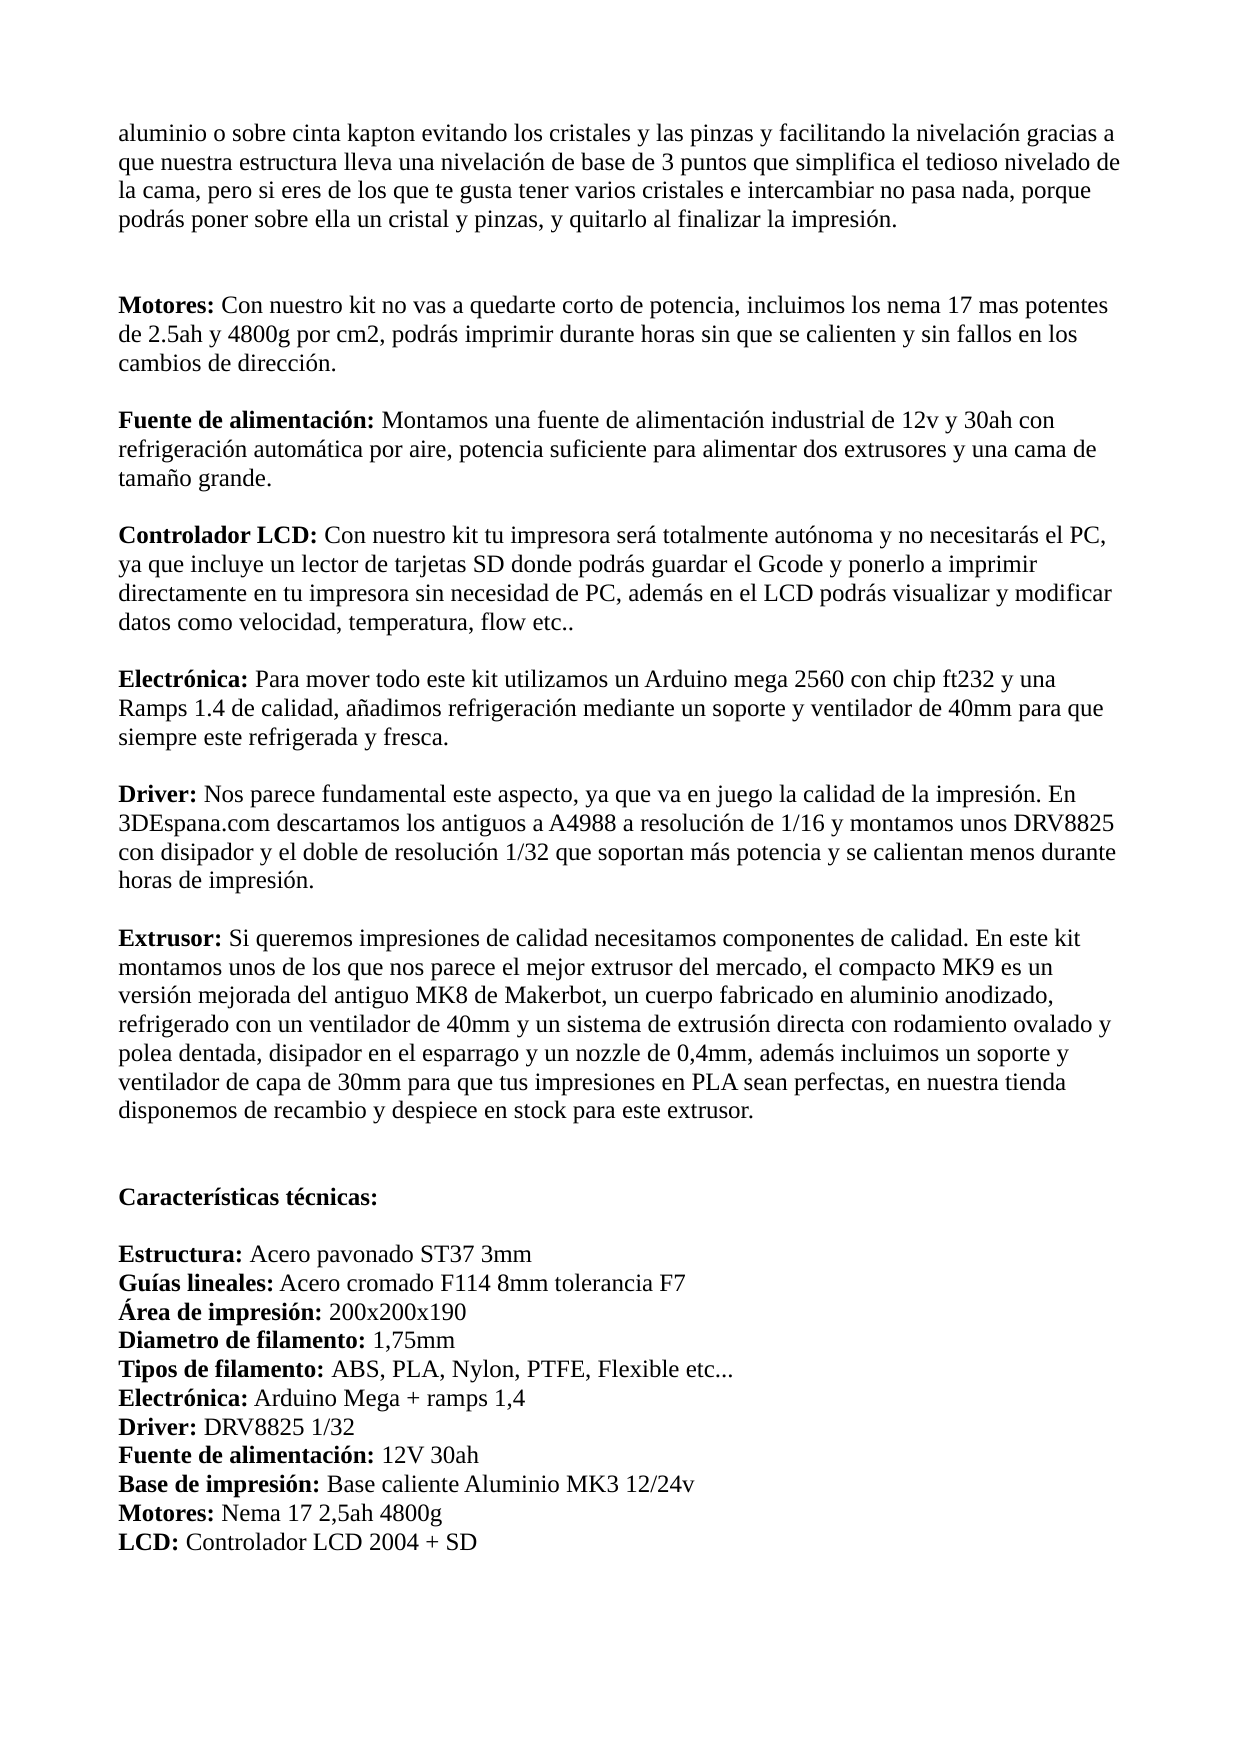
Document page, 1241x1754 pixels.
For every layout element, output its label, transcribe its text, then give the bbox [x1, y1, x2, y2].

text Estructura: Acero pavonado ST37 3mm [118, 1239, 1122, 1268]
text Driver: DRV8825 1/32 [118, 1412, 1122, 1441]
text Driver: Nos parece fundamental este aspecto, ya que va en juego la calidad de la impresión. En 3DEspana.com descartamos los antiguos a A4988 a resolución de 1/16 y montamos unos DRV8825 con disipador y el doble de resolución 1/32 que soportan más potencia y se calientan menos durante horas de impresión. [118, 779, 1122, 894]
text Tipos de filamento: ABS, PLA, Nylon, PTFE, Flexible etc... [118, 1354, 1122, 1383]
text Fuente de alimentación: Montamos una fuente de alimentación industrial de 12v y 30ah con refrigeración automática por aire, potencia suficiente para alimentar dos extrusores y una cama de tamaño grande. [118, 406, 1122, 492]
text Área de impresión: 200x200x190 [118, 1297, 1122, 1326]
text aluminio o sobre cinta kapton evitando los cristales y las pinzas y facilitando la nivelación gracias a que nuestra estructura lleva una nivelación de base de 3 puntos que simplifica el tedioso nivelado de la cama, pero si eres de los que te gusta tener varios cristales e intercambiar no pasa nada, porque podrás poner sobre ella un cristal y pinzas, y quitarlo al finalizar la impresión. [118, 118, 1122, 233]
text Controlador LCD: Con nuestro kit tu impresora será totalmente autónoma y no necesitarás el PC, ya que incluye un lector de tarjetas SD donde podrás guardar el Gcode y ponerlo a imprimir directamente en tu impresora sin necesidad de PC, además en el LCD podrás visualizar y modificar datos como velocidad, temperatura, flow etc.. [118, 521, 1122, 636]
text Motores: Nema 17 2,5ah 4800g [118, 1498, 1122, 1527]
text Motores: Con nuestro kit no vas a quedarte corto de potencia, incluimos los nema 17 mas potentes de 2.5ah y 4800g por cm2, podrás imprimir durante horas sin que se calienten y sin fallos en los cambios de dirección. [118, 291, 1122, 377]
text Guías lineales: Acero cromado F114 8mm tolerancia F7 [118, 1268, 1122, 1297]
text Extrusor: Si queremos impresiones de calidad necesitamos componentes de calidad. En este kit montamos unos de los que nos parece el mejor extrusor del mercado, el compacto MK9 es un versión mejorada del antiguo MK8 de Makerbot, un cuerpo fabricado en aluminio anodizado, refrigerado con un ventilador de 40mm y un sistema de extrusión directa con rodamiento ovalado y polea dentada, disipador en el esparrago y un nozzle de 0,4mm, además incluimos un soporte y ventilador de capa de 30mm para que tus impresiones en PLA sean perfectas, en nuestra tienda disponemos de recambio y despiece en stock para este extrusor. [118, 923, 1122, 1124]
text Características técnicas: [118, 1182, 1122, 1211]
text Fuente de alimentación: 12V 30ah [118, 1441, 1122, 1469]
text Electrónica: Para mover todo este kit utilizamos un Arduino mega 2560 con chip ft232 y una Ramps 1.4 de calidad, añadimos refrigeración mediante un soporte y ventilador de 40mm para que siempre este refrigerada y fresca. [118, 664, 1122, 751]
text Electrónica: Arduino Mega + ramps 1,4 [118, 1383, 1122, 1412]
text Base de impresión: Base caliente Aluminio MK3 12/24v [118, 1469, 1122, 1498]
text LCD: Controlador LCD 2004 + SD [118, 1527, 1122, 1556]
text Diametro de filamento: 1,75mm [118, 1326, 1122, 1354]
